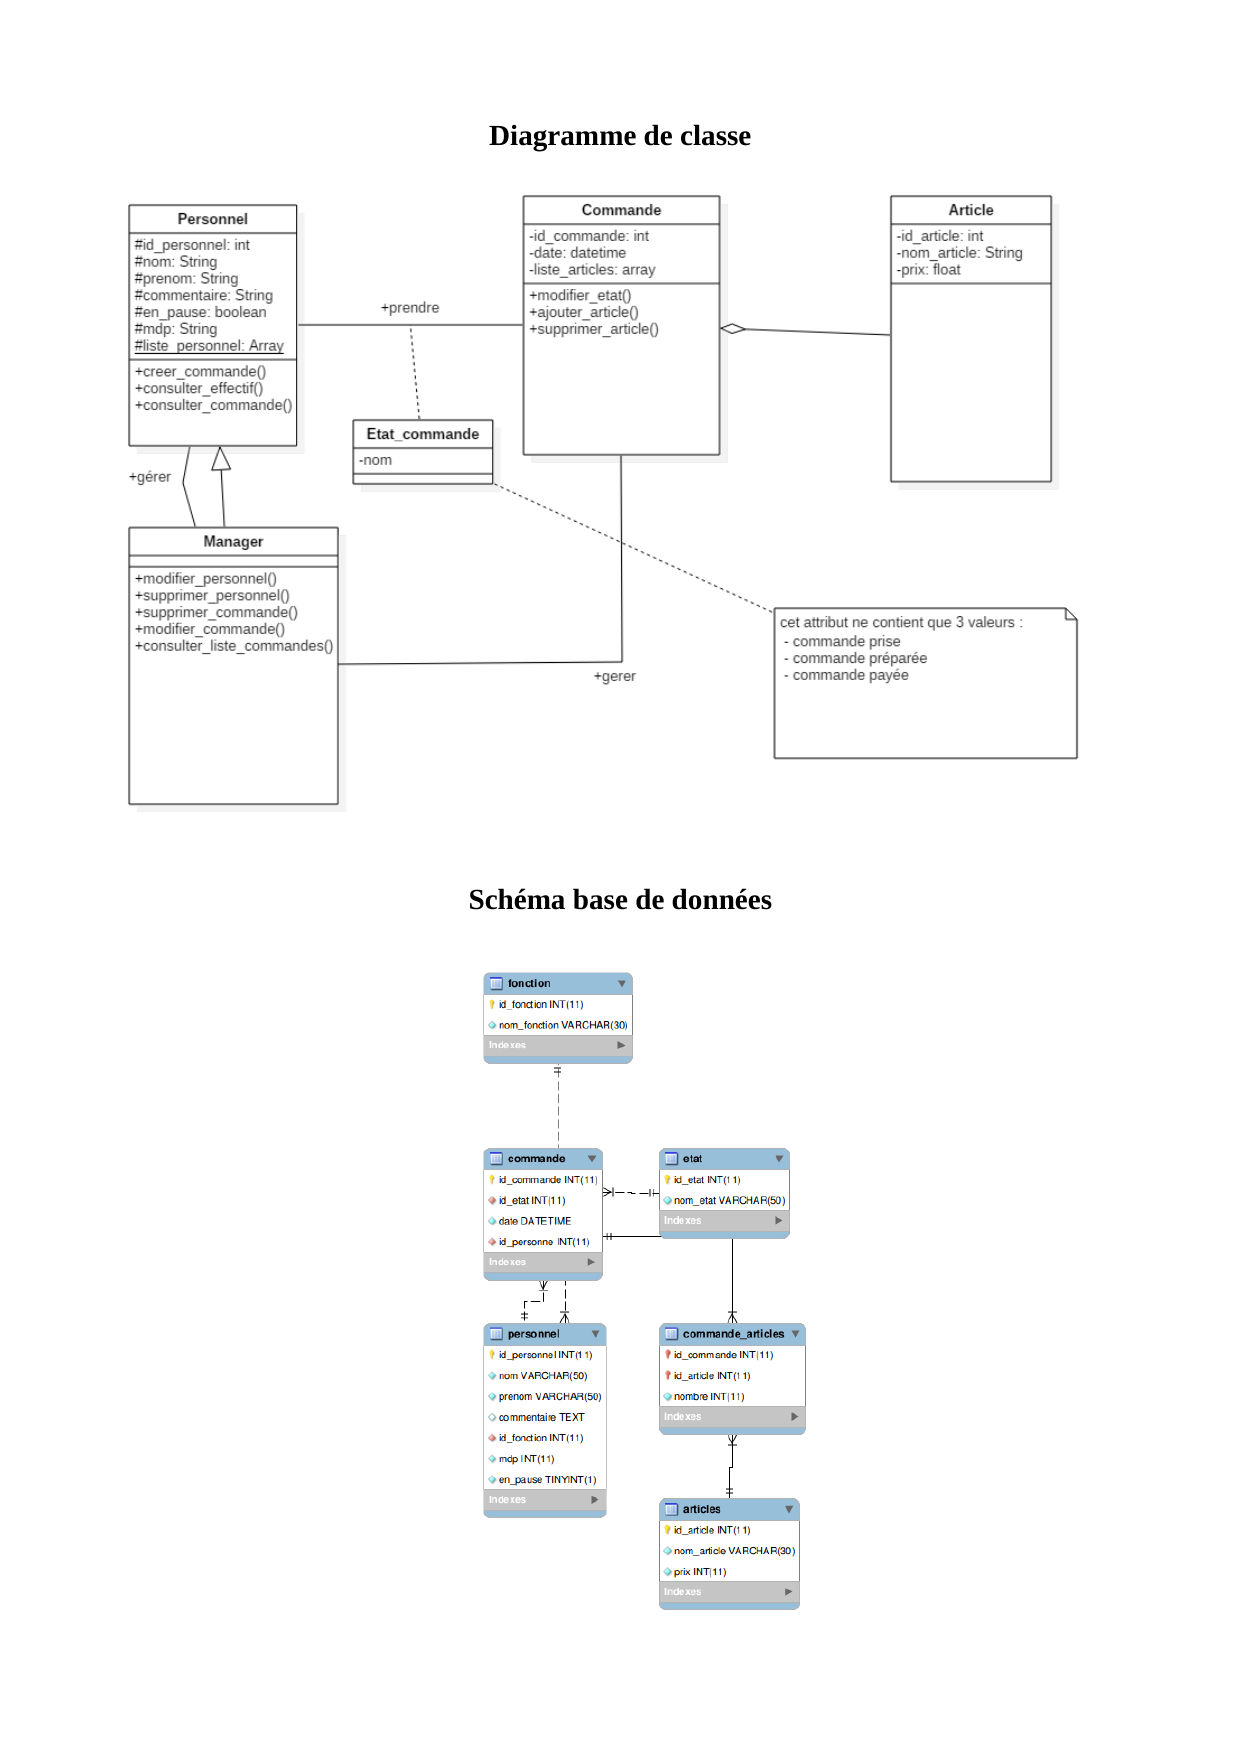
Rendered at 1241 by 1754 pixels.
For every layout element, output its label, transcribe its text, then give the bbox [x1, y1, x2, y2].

picture [474, 963, 814, 1618]
text Diagramme de classe [118, 118, 1122, 152]
picture [118, 185, 1123, 849]
text Schéma base de données [118, 882, 1122, 916]
